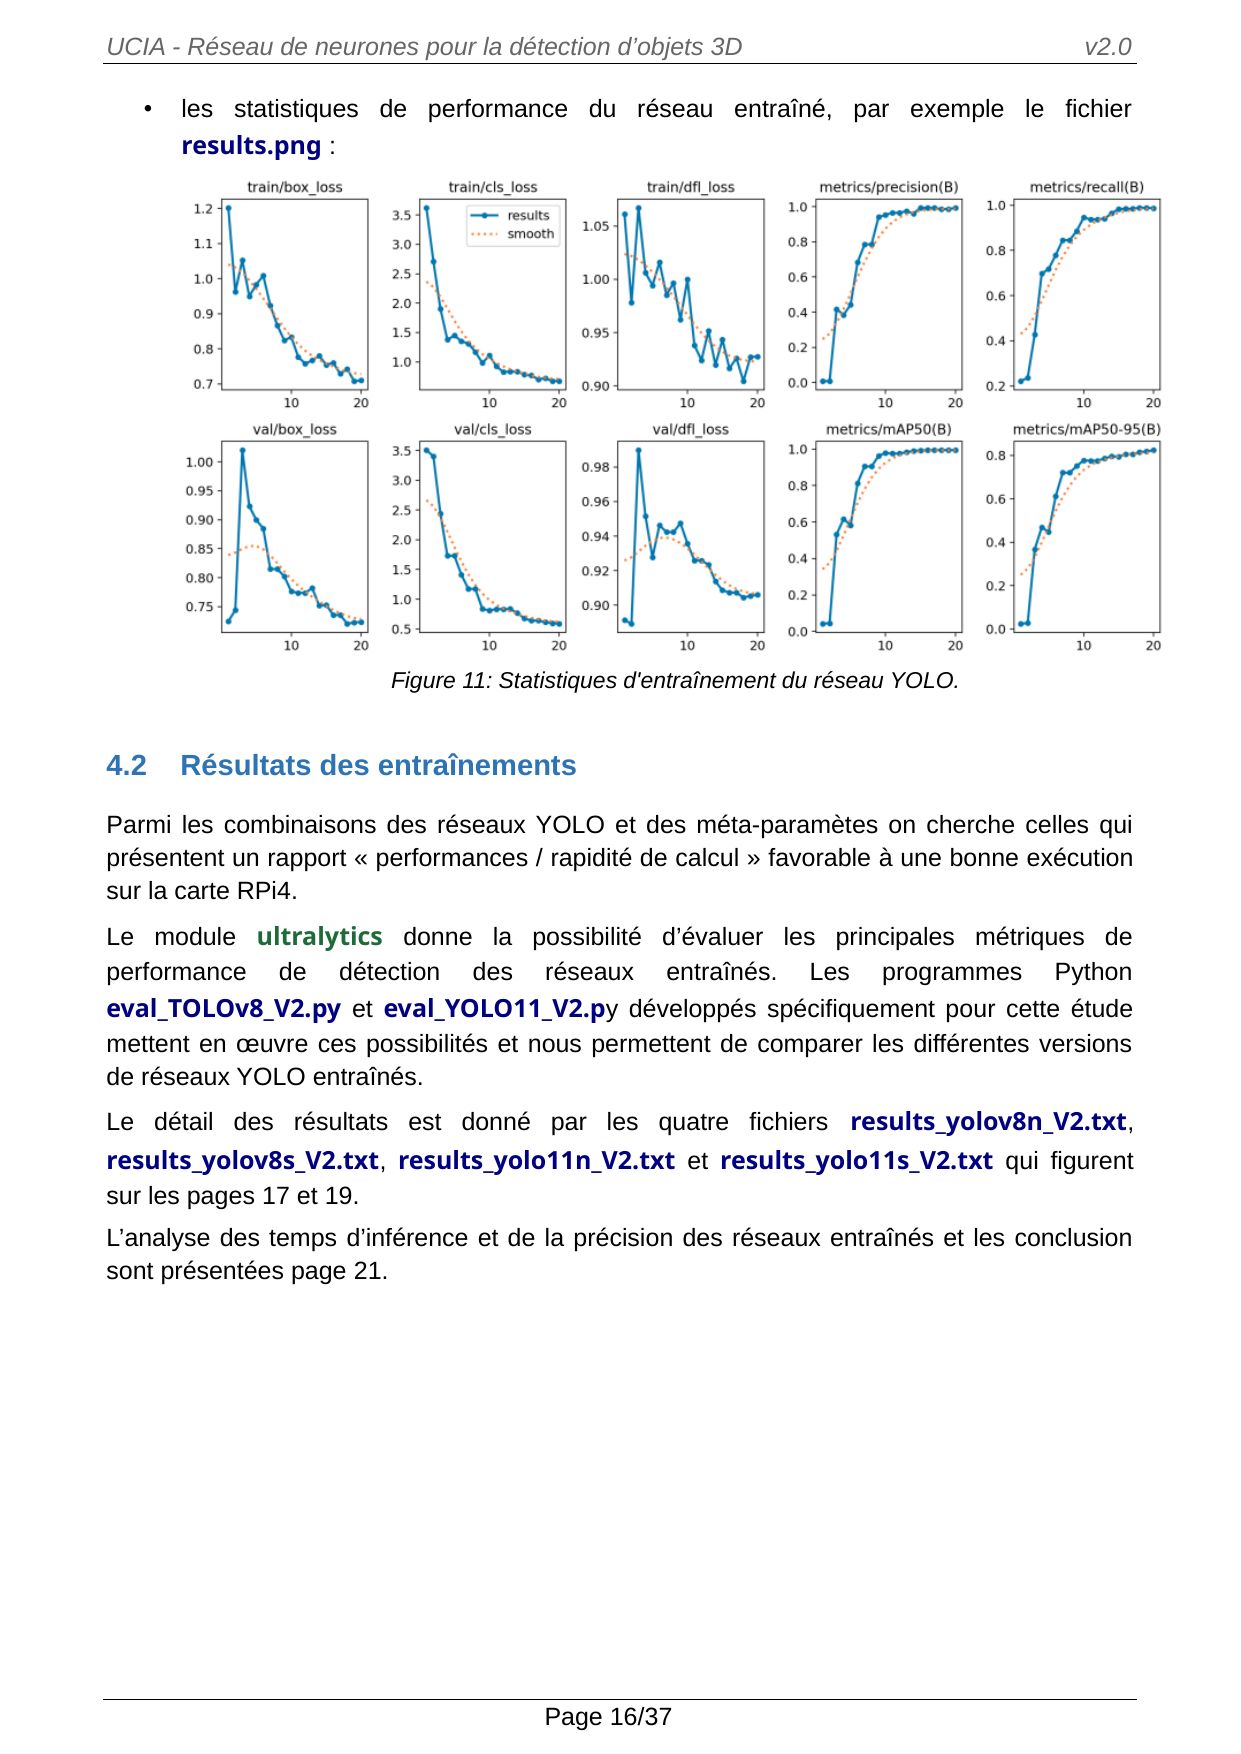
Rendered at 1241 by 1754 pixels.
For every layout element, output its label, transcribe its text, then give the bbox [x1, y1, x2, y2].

picture [181, 178, 1172, 655]
subtitle Résultats des entraînements [106, 748, 1134, 782]
text Le détail des résultats est donné par les quatre fichiers results_yolov8n_V2.txt, results_yolov8s_V2.txt, results_yolo11n_V2.txt et results_yolo11s_V2.txt qui figurent sur les pages 16 et 18. [106, 1104, 1134, 1210]
list les statistiques de performance du réseau entraîné, par exemple le fichier results.png : [144, 94, 1171, 693]
text Parmi les combinaisons des réseaux YOLO et des méta-paramètes on cherche celles qui présentent un rapport « performances / rapidité de calcul » favorable à une bonne exécution sur la carte RPi4. [106, 810, 1134, 905]
list Figure 11: Statistiques d'entraînement du réseau YOLO. [181, 655, 1171, 693]
text L’analyse des temps d’inférence et de la précision des réseaux entraînés et les conclusion sont présentées page 20. [106, 1223, 1134, 1285]
text Le module ultralytics donne la possibilité d’évaluer les principales métriques de performance de détection des réseaux entraînés. Les programmes Python eval_TOLOv8_V2.py et eval_YOLO11_V2.py développés spécifiquement pour cette étude mettent en œuvre ces possibilités et nous permettent de comparer les différentes versions de réseaux YOLO entraînés. [106, 918, 1134, 1091]
